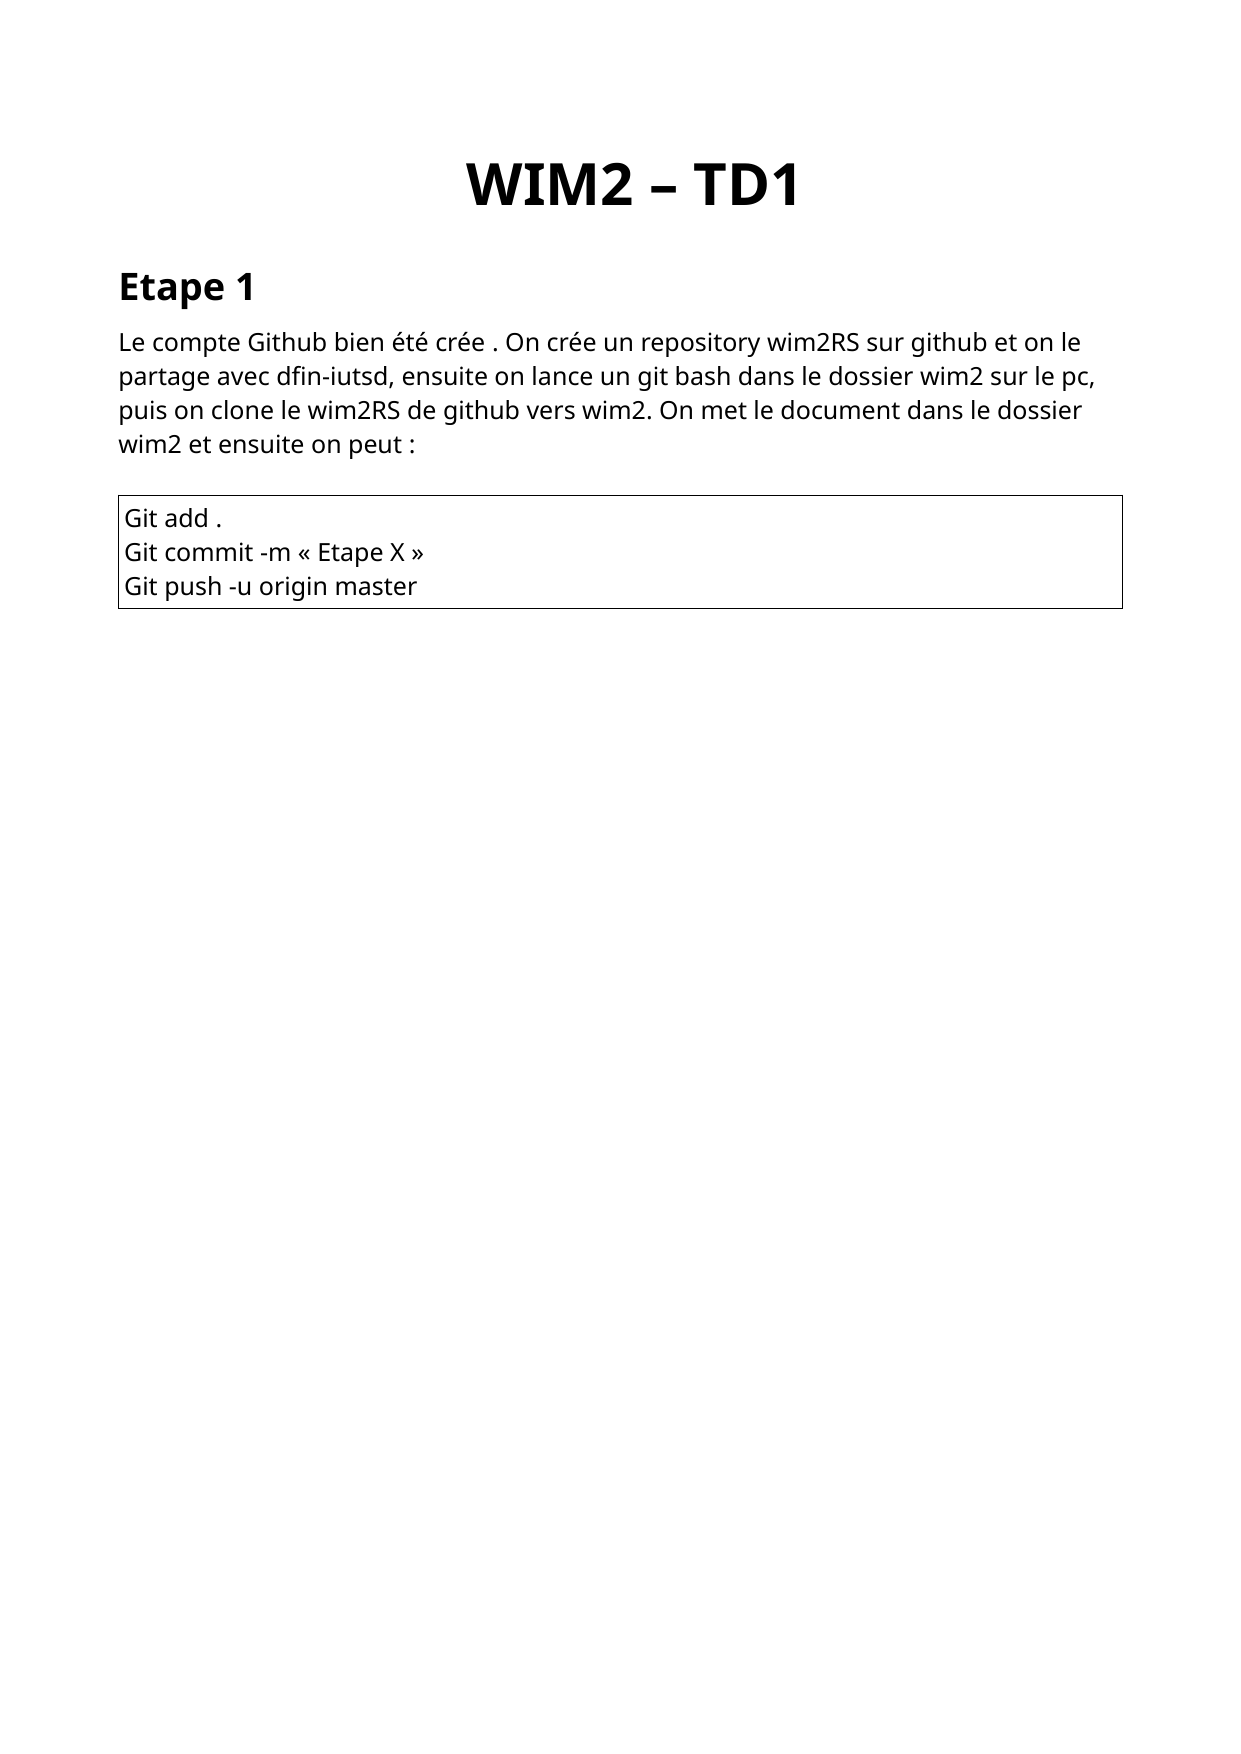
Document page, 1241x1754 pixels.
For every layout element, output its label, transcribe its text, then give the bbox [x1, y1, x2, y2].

subtitle Etape 1 [118, 260, 1122, 312]
table_header Git add . Git commit -m « Etape X » Git push -u origin master [119, 496, 1122, 608]
text Le compte Github bien été crée . On crée un repository wim2RS sur github et on le partage avec dfin-iutsd, ensuite on lance un git bash dans le dossier wim2 sur le pc, puis on clone le wim2RS de github vers wim2. On met le document dans le dossier wim2 et ensuite on peut : [118, 324, 1122, 461]
title WIM2 – TD1 [118, 143, 1122, 223]
